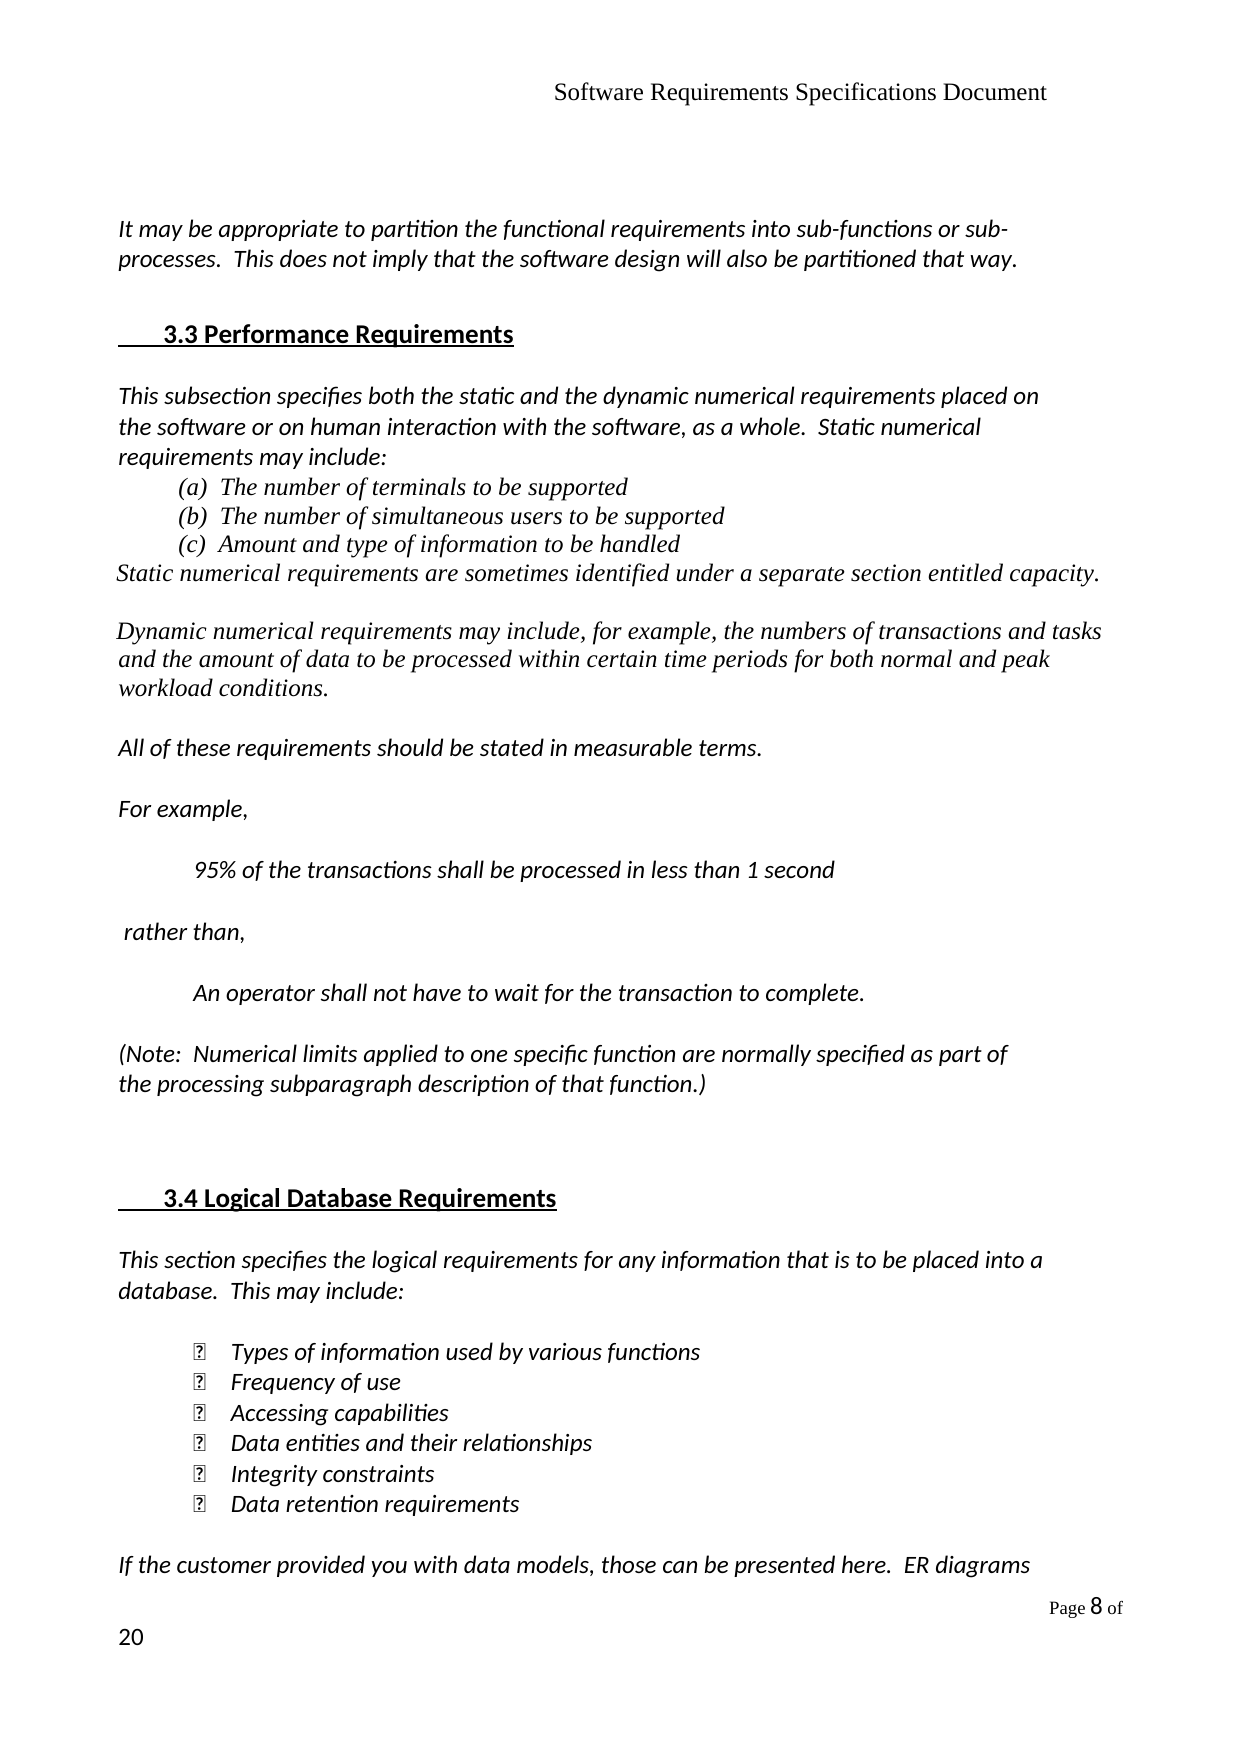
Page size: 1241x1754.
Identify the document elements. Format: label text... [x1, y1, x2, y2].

text All of these requirements should be stated in measurable terms. [118, 732, 1047, 763]
text rather than, [118, 916, 1047, 946]
list Data entities and their relationships [193, 1428, 1122, 1458]
text Static numerical requirements are sometimes identified under a separate section entitled capacity. [116, 558, 1122, 587]
text For example, [118, 793, 1047, 824]
text It may be appropriate to partition the functional requirements into sub-functions or sub-processes. This does not imply that the software design will also be partitioned that way. [118, 213, 1047, 274]
text (c) Amount and type of information to be handled [148, 529, 1122, 558]
text An operator shall not have to wait for the transaction to complete. [193, 977, 1122, 1007]
text (Note: Numerical limits applied to one specific function are normally specified as part of the processing subparagraph description of that function.) [118, 1038, 1047, 1099]
text This section specifies the logical requirements for any information that is to be placed into a database. This may include: [118, 1244, 1047, 1306]
text Dynamic numerical requirements may include, for example, the numbers of transactions and tasks and the amount of data to be processed within certain time periods for both normal and peak workload conditions. [116, 616, 1122, 702]
list Types of information used by various functions [193, 1336, 1122, 1367]
list Frequency of use [193, 1367, 1122, 1397]
list Data retention requirements [193, 1489, 1122, 1519]
list Accessing capabilities [193, 1397, 1122, 1428]
text 95% of the transactions shall be processed in less than 1 second [193, 854, 1122, 885]
text If the customer provided you with data models, those can be presented here. ER diagrams [118, 1550, 1047, 1580]
text (a) The number of terminals to be supported [148, 472, 1122, 501]
text This subsection specifies both the static and the dynamic numerical requirements placed on the software or on human interaction with the software, as a whole. Static numerical requirements may include: [118, 380, 1047, 472]
list 3.3 Performance Requirements [118, 317, 1122, 350]
list Integrity constraints [193, 1458, 1122, 1489]
text (b) The number of simultaneous users to be supported [148, 501, 1122, 529]
list 3.4 Logical Database Requirements [118, 1181, 1122, 1214]
